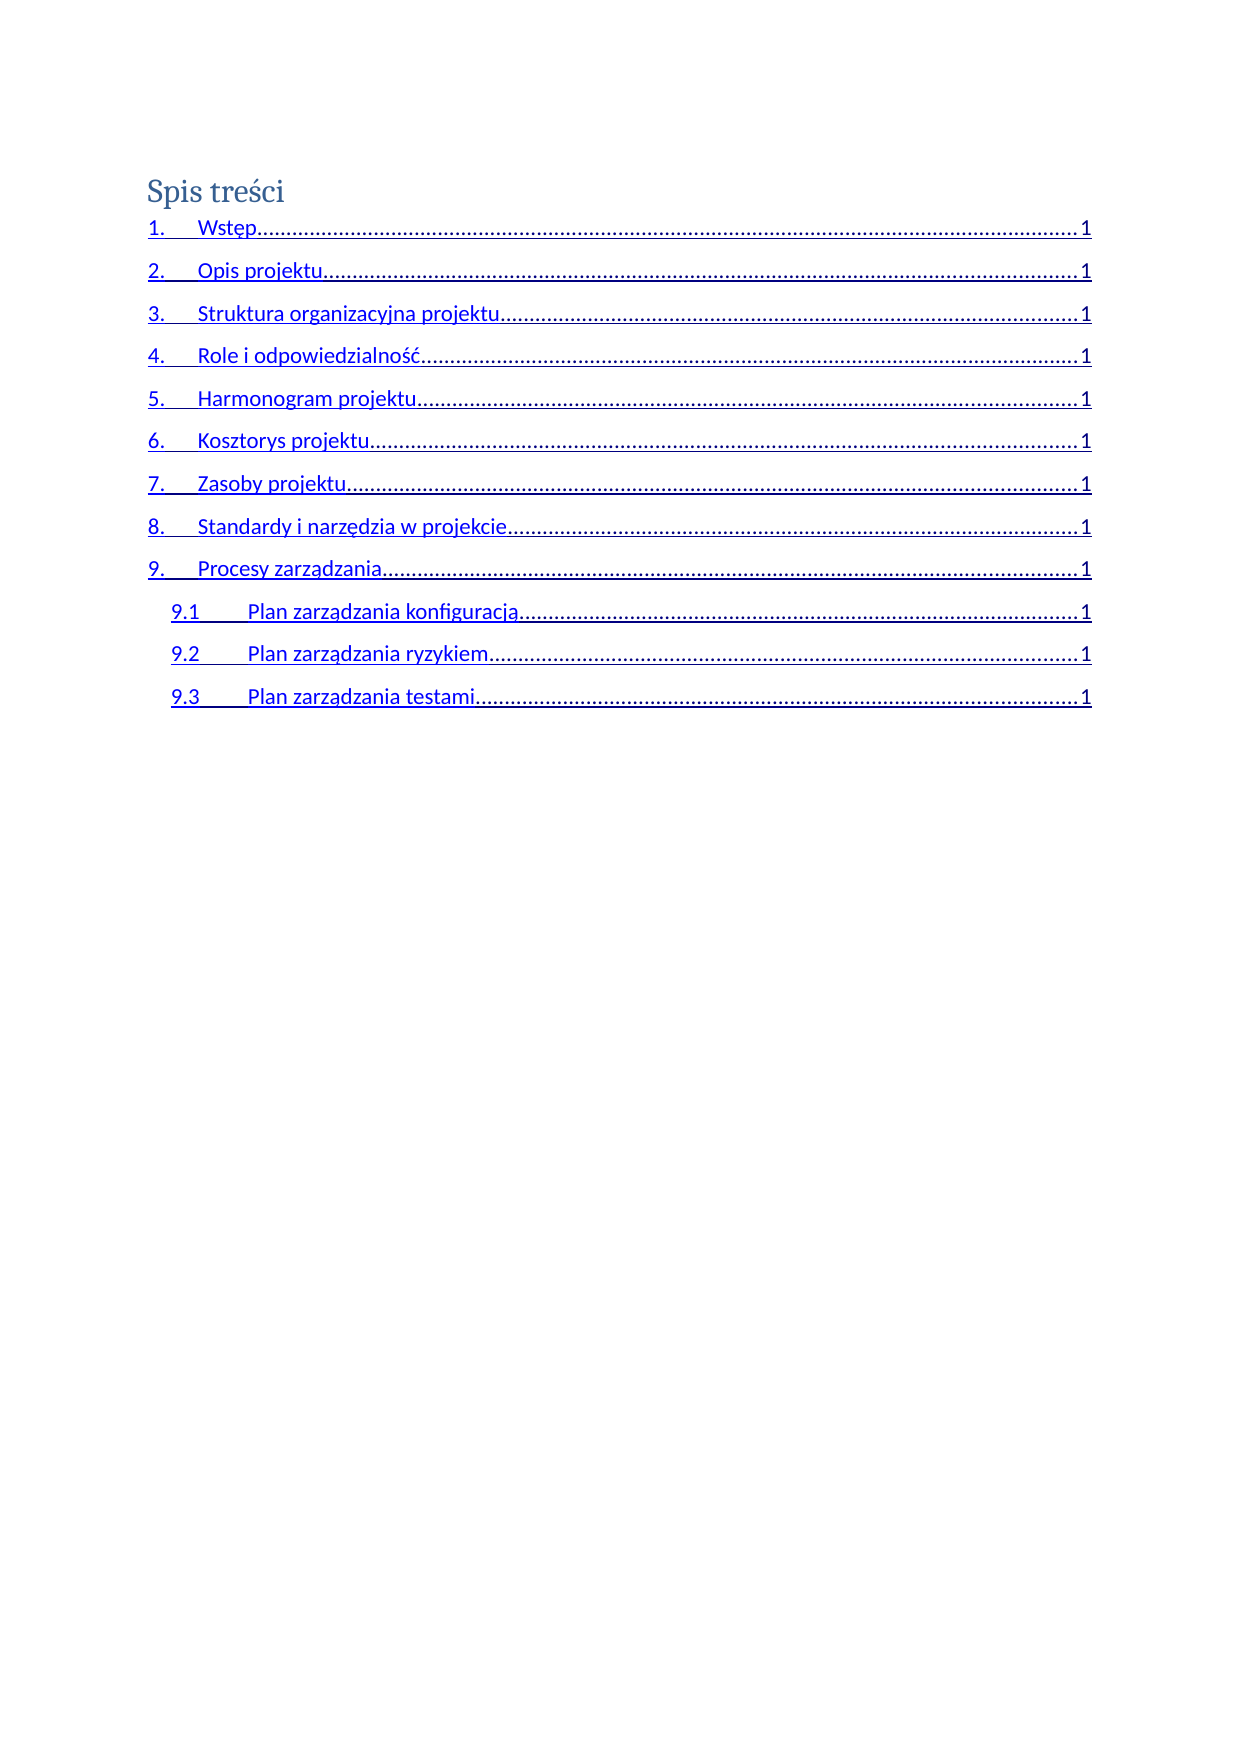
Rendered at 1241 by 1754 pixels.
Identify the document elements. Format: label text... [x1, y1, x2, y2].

text 9.2 Plan zarządzania ryzykiem 1 [171, 639, 1093, 668]
text 4. Role i odpowiedzialność 1 [148, 341, 1093, 369]
text 9. Procesy zarządzania 1 [148, 554, 1093, 582]
text 5. Harmonogram projektu 1 [148, 384, 1093, 412]
text 9.3 Plan zarządzania testami 1 [171, 682, 1093, 710]
text 6. Kosztorys projektu 1 [148, 427, 1093, 454]
text 9.1 Plan zarządzania konfiguracją 1 [171, 597, 1093, 625]
text 3. Struktura organizacyjna projektu 1 [148, 299, 1093, 327]
text 1. Wstęp 1 [148, 213, 1093, 242]
text Spis treści [148, 173, 1093, 211]
text 2. Opis projektu 1 [148, 256, 1093, 284]
text 8. Standardy i narzędzia w projekcie 1 [148, 512, 1093, 540]
text 7. Zasoby projektu 1 [148, 469, 1093, 497]
